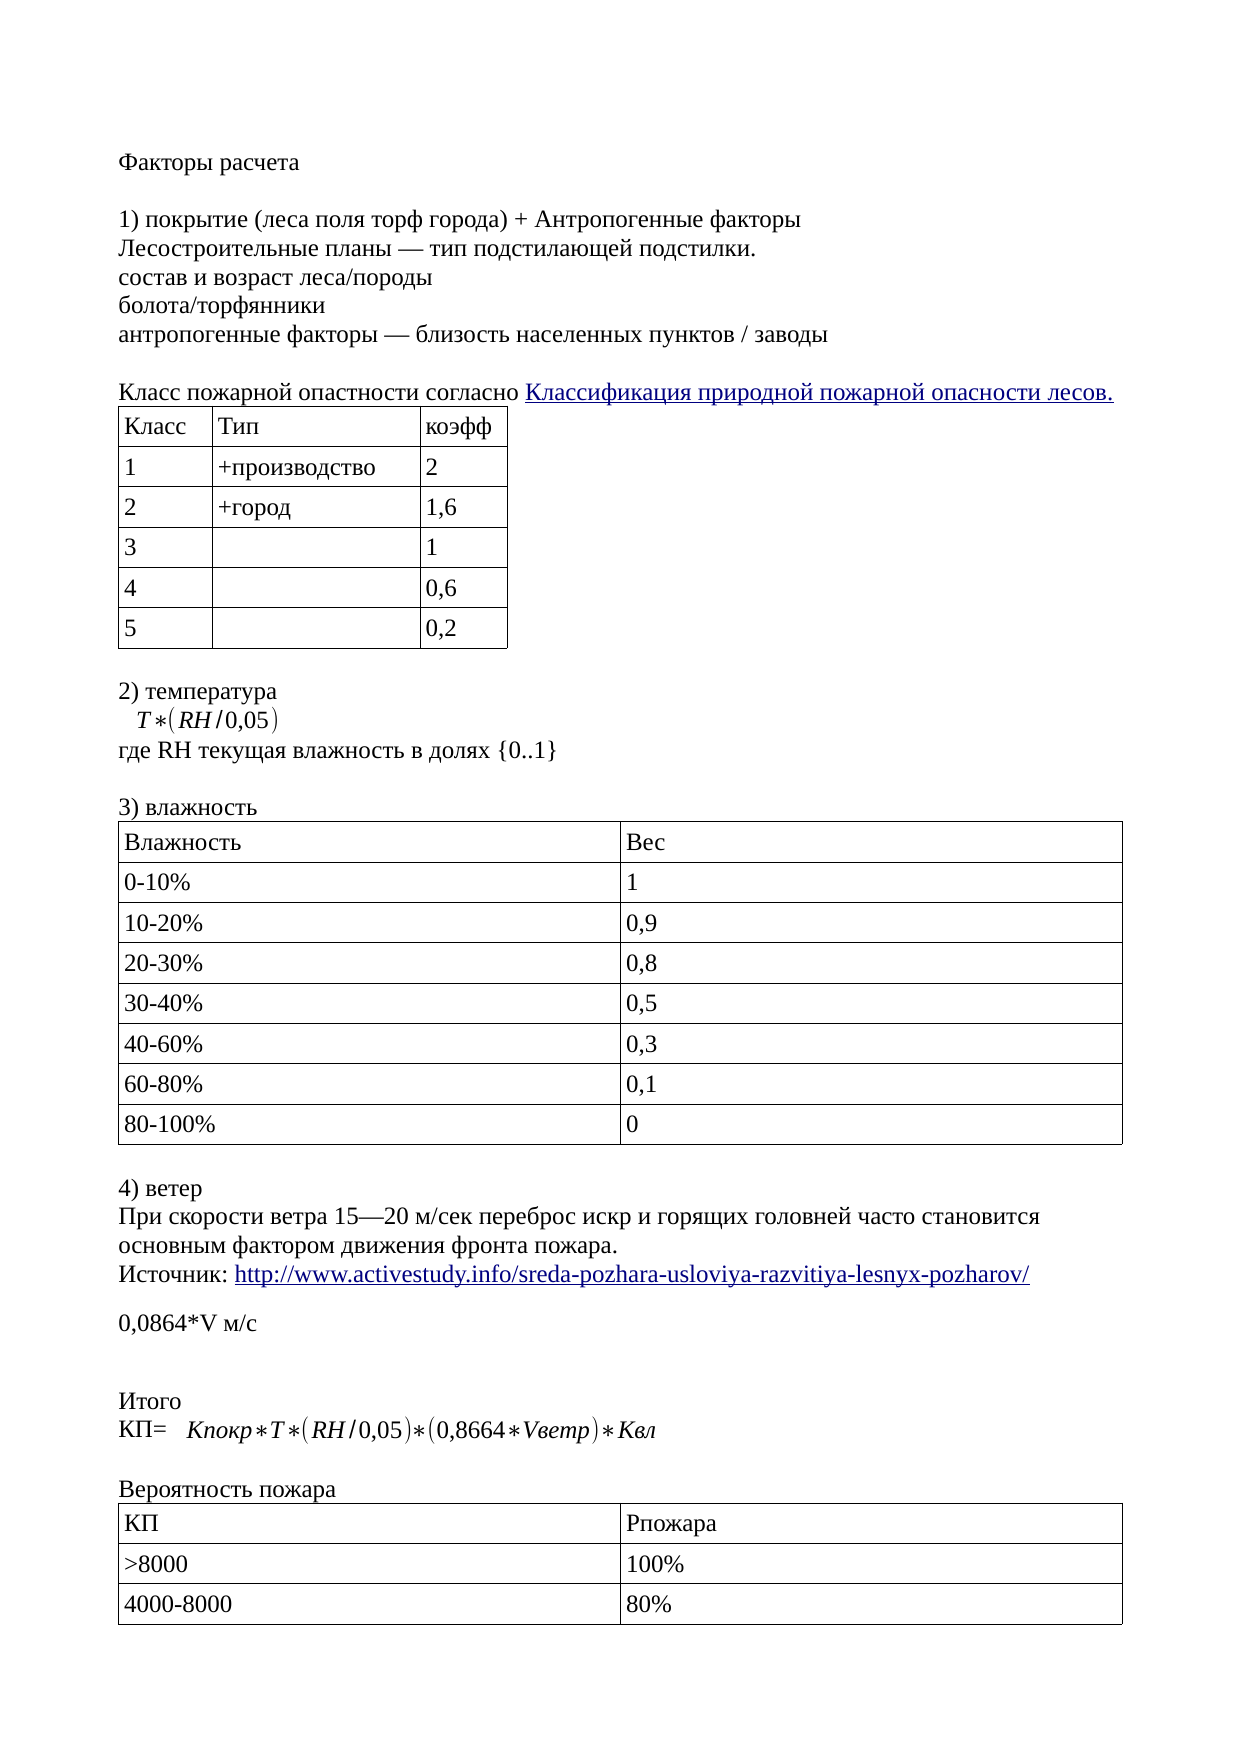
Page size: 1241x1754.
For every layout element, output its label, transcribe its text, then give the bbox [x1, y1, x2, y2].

table_cell 20-30% [119, 943, 620, 982]
table_cell +производство [213, 447, 420, 486]
text антропогенные факторы — близость населенных пунктов / заводы [118, 319, 1122, 348]
table_cell 30-40% [119, 984, 620, 1023]
text состав и возраст леса/породы [118, 262, 1122, 291]
table_cell 2 [119, 487, 212, 527]
text КП= [118, 1414, 1122, 1445]
text болота/торфянники [118, 291, 1122, 319]
table_cell 60-80% [119, 1064, 620, 1103]
text 3) влажность [118, 792, 1122, 821]
table_cell 5 [119, 608, 212, 647]
table_cell 0,9 [621, 903, 1122, 942]
table_cell 1 [119, 447, 212, 486]
table_cell [213, 528, 420, 567]
table_header Влажность [119, 822, 620, 862]
table_header Pпожара [621, 1504, 1122, 1543]
text 2) температура [118, 676, 1122, 705]
table_cell 0,3 [621, 1024, 1122, 1063]
text Источник: http://www.activestudy.info/sreda-pozhara-usloviya-razvitiya-lesnyx-pozharov/ [118, 1259, 1122, 1288]
text Факторы расчета [118, 147, 1122, 176]
table_cell 100% [621, 1544, 1122, 1583]
table_cell 0 [621, 1105, 1122, 1144]
text 1) покрытие (леса поля торф города) + Антропогенные факторы [118, 204, 1122, 233]
table_cell 3 [119, 528, 212, 567]
table_cell 0-10% [119, 863, 620, 902]
table_header Вес [621, 822, 1122, 862]
table_header КП [119, 1504, 620, 1543]
text Вероятность пожара [118, 1474, 1122, 1503]
text где RH текущая влажность в долях {0..1} [118, 735, 1122, 764]
table_cell >8000 [119, 1544, 620, 1583]
table_cell 0,1 [621, 1064, 1122, 1103]
table_cell 0,5 [621, 984, 1122, 1023]
table_cell 0,8 [621, 943, 1122, 982]
table_cell 80-100% [119, 1105, 620, 1144]
text Итого [118, 1386, 1122, 1414]
table_cell [213, 608, 420, 647]
table_cell 0,6 [421, 568, 507, 607]
table_cell 40-60% [119, 1024, 620, 1063]
table_cell 4 [119, 568, 212, 607]
text 0,0864*V м/с [118, 1308, 1122, 1337]
table_header Класс [119, 407, 212, 446]
table_cell 80% [621, 1584, 1122, 1623]
table_cell 1 [421, 528, 507, 567]
table_header Тип [213, 407, 420, 446]
table_cell 4000-8000 [119, 1584, 620, 1623]
table_cell 1 [621, 863, 1122, 902]
table_cell 1,6 [421, 487, 507, 527]
table_cell [213, 568, 420, 607]
text Класс пожарной опастности согласно Классификация природной пожарной опасности лесов. [118, 377, 1122, 406]
table_cell 0,2 [421, 608, 507, 647]
table_header коэфф [421, 407, 507, 446]
text При скорости ветра 15—20 м/сек переброс искр и горящих головней часто становится основным фактором движения фронта пожара. [118, 1201, 1122, 1259]
text 4) ветер [118, 1173, 1122, 1201]
table_cell +город [213, 487, 420, 527]
text Лесостроительные планы — тип подстилающей подстилки. [118, 233, 1122, 262]
table_cell 10-20% [119, 903, 620, 942]
table_cell 2 [421, 447, 507, 486]
